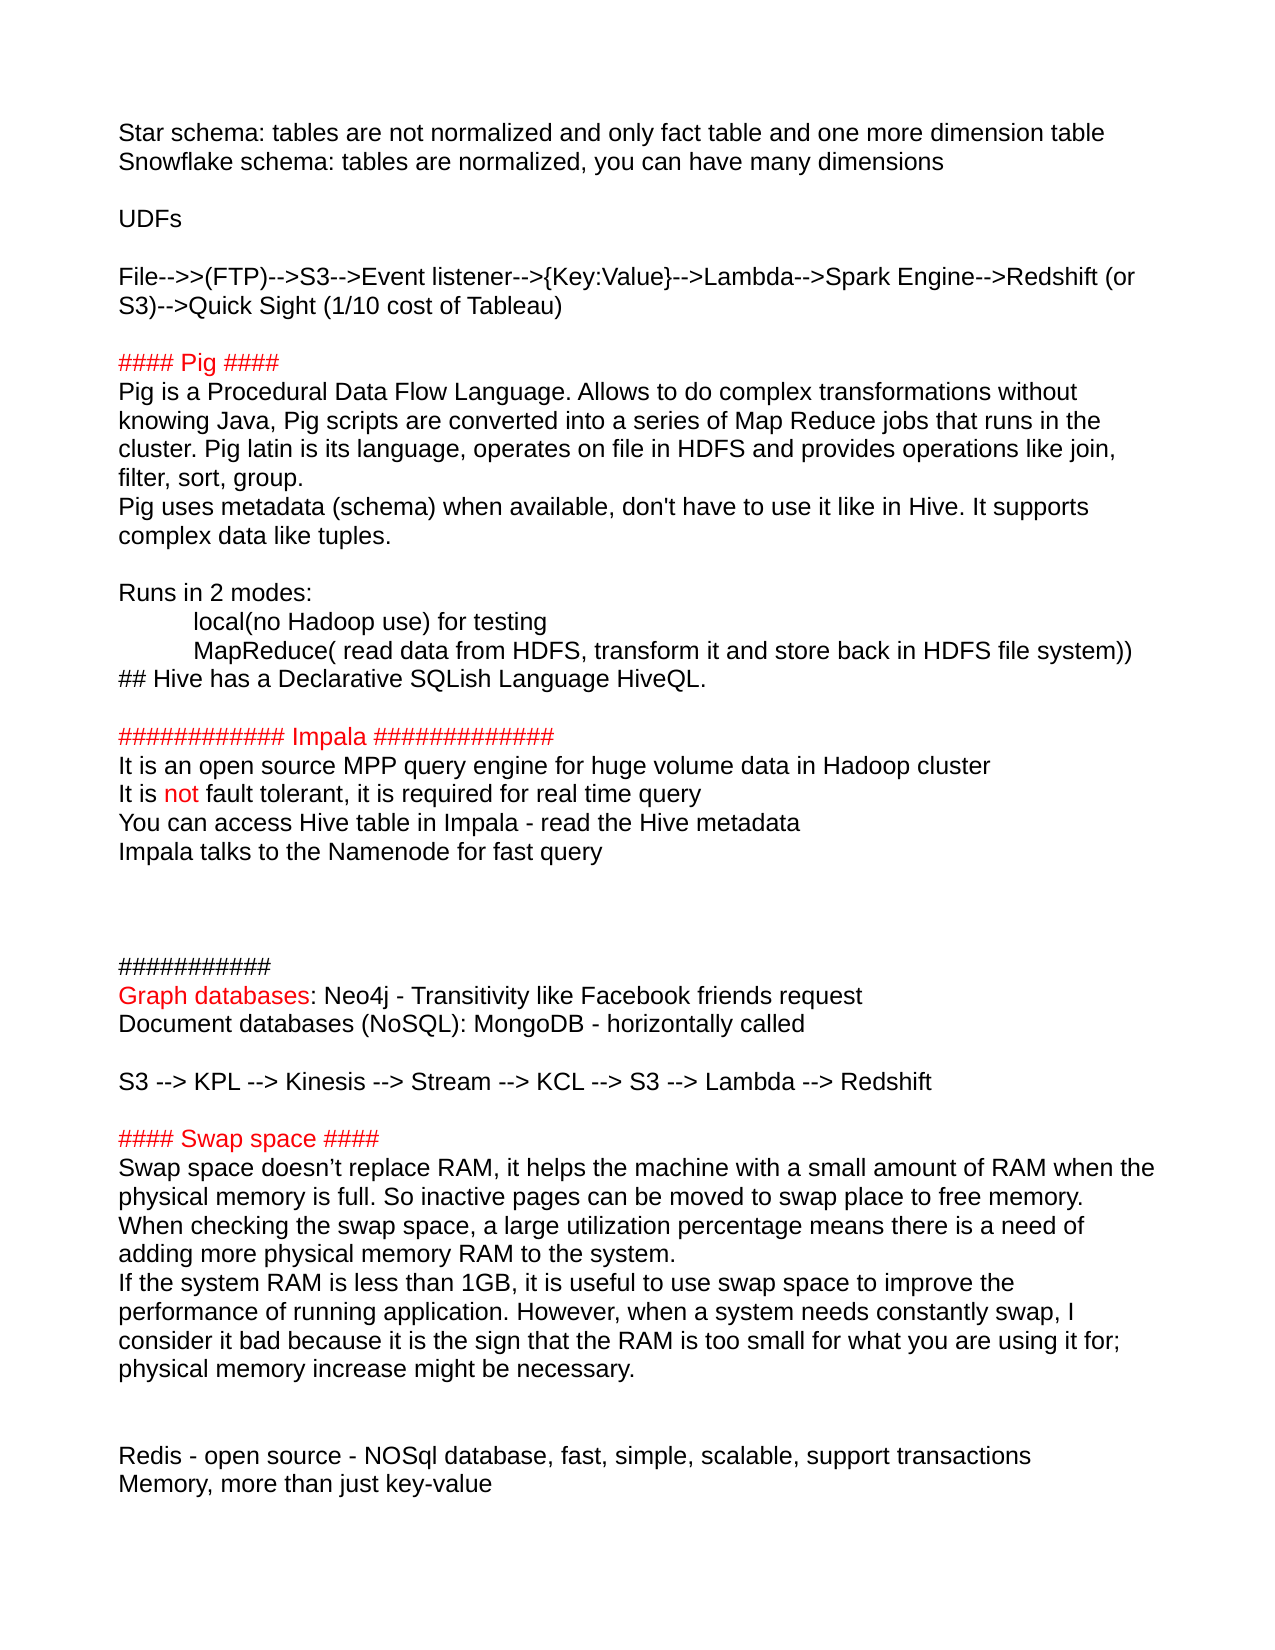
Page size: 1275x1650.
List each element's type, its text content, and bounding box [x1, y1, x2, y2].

text You can access Hive table in Impala - read the Hive metadata [118, 808, 1157, 837]
text local(no Hadoop use) for testing [118, 607, 1157, 636]
text It is not fault tolerant, it is required for real time query [118, 779, 1157, 808]
text Runs in 2 modes: [118, 578, 1157, 607]
text Snowflake schema: tables are normalized, you can have many dimensions [118, 147, 1157, 176]
text #### Pig #### [118, 348, 1157, 377]
text Redis - open source - NOSql database, fast, simple, scalable, support transactions [118, 1441, 1157, 1469]
text File-->>(FTP)-->S3-->Event listener-->{Key:Value}-->Lambda-->Spark Engine-->Redshift (or S3)-->Quick Sight (1/10 cost of Tableau) [118, 262, 1157, 319]
text Graph databases: Neo4j - Transitivity like Facebook friends request [118, 981, 1157, 1009]
text UDFs [118, 204, 1157, 233]
text S3 --> KPL --> Kinesis --> Stream --> KCL --> S3 --> Lambda --> Redshift [118, 1067, 1157, 1096]
text Star schema: tables are not normalized and only fact table and one more dimension table [118, 118, 1157, 147]
text Memory, more than just key-value [118, 1469, 1157, 1498]
text ## Hive has a Declarative SQLish Language HiveQL. [118, 664, 1157, 693]
text Pig uses metadata (schema) when available, don't have to use it like in Hive. It supports complex data like tuples. [118, 492, 1157, 549]
text #### Swap space #### [118, 1124, 1157, 1153]
text Pig is a Procedural Data Flow Language. Allows to do complex transformations without knowing Java, Pig scripts are converted into a series of Map Reduce jobs that runs in the cluster. Pig latin is its language, operates on file in HDFS and provides operations like join, filter, sort, group. [118, 377, 1157, 492]
text ############ Impala ############# [118, 722, 1157, 751]
text It is an open source MPP query engine for huge volume data in Hadoop cluster [118, 751, 1157, 779]
text Document databases (NoSQL): MongoDB - horizontally called [118, 1009, 1157, 1038]
text Impala talks to the Namenode for fast query [118, 837, 1157, 866]
text Swap space doesn’t replace RAM, it helps the machine with a small amount of RAM when the physical memory is full. So inactive pages can be moved to swap place to free memory. When checking the swap space, a large utilization percentage means there is a need of adding more physical memory RAM to the system. [118, 1153, 1157, 1268]
text If the system RAM is less than 1GB, it is useful to use swap space to improve the performance of running application. However, when a system needs constantly swap, I consider it bad because it is the sign that the RAM is too small for what you are using it for; physical memory increase might be necessary. [118, 1268, 1157, 1383]
text MapReduce( read data from HDFS, transform it and store back in HDFS file system)) [118, 636, 1157, 664]
text ########### [118, 952, 1157, 981]
